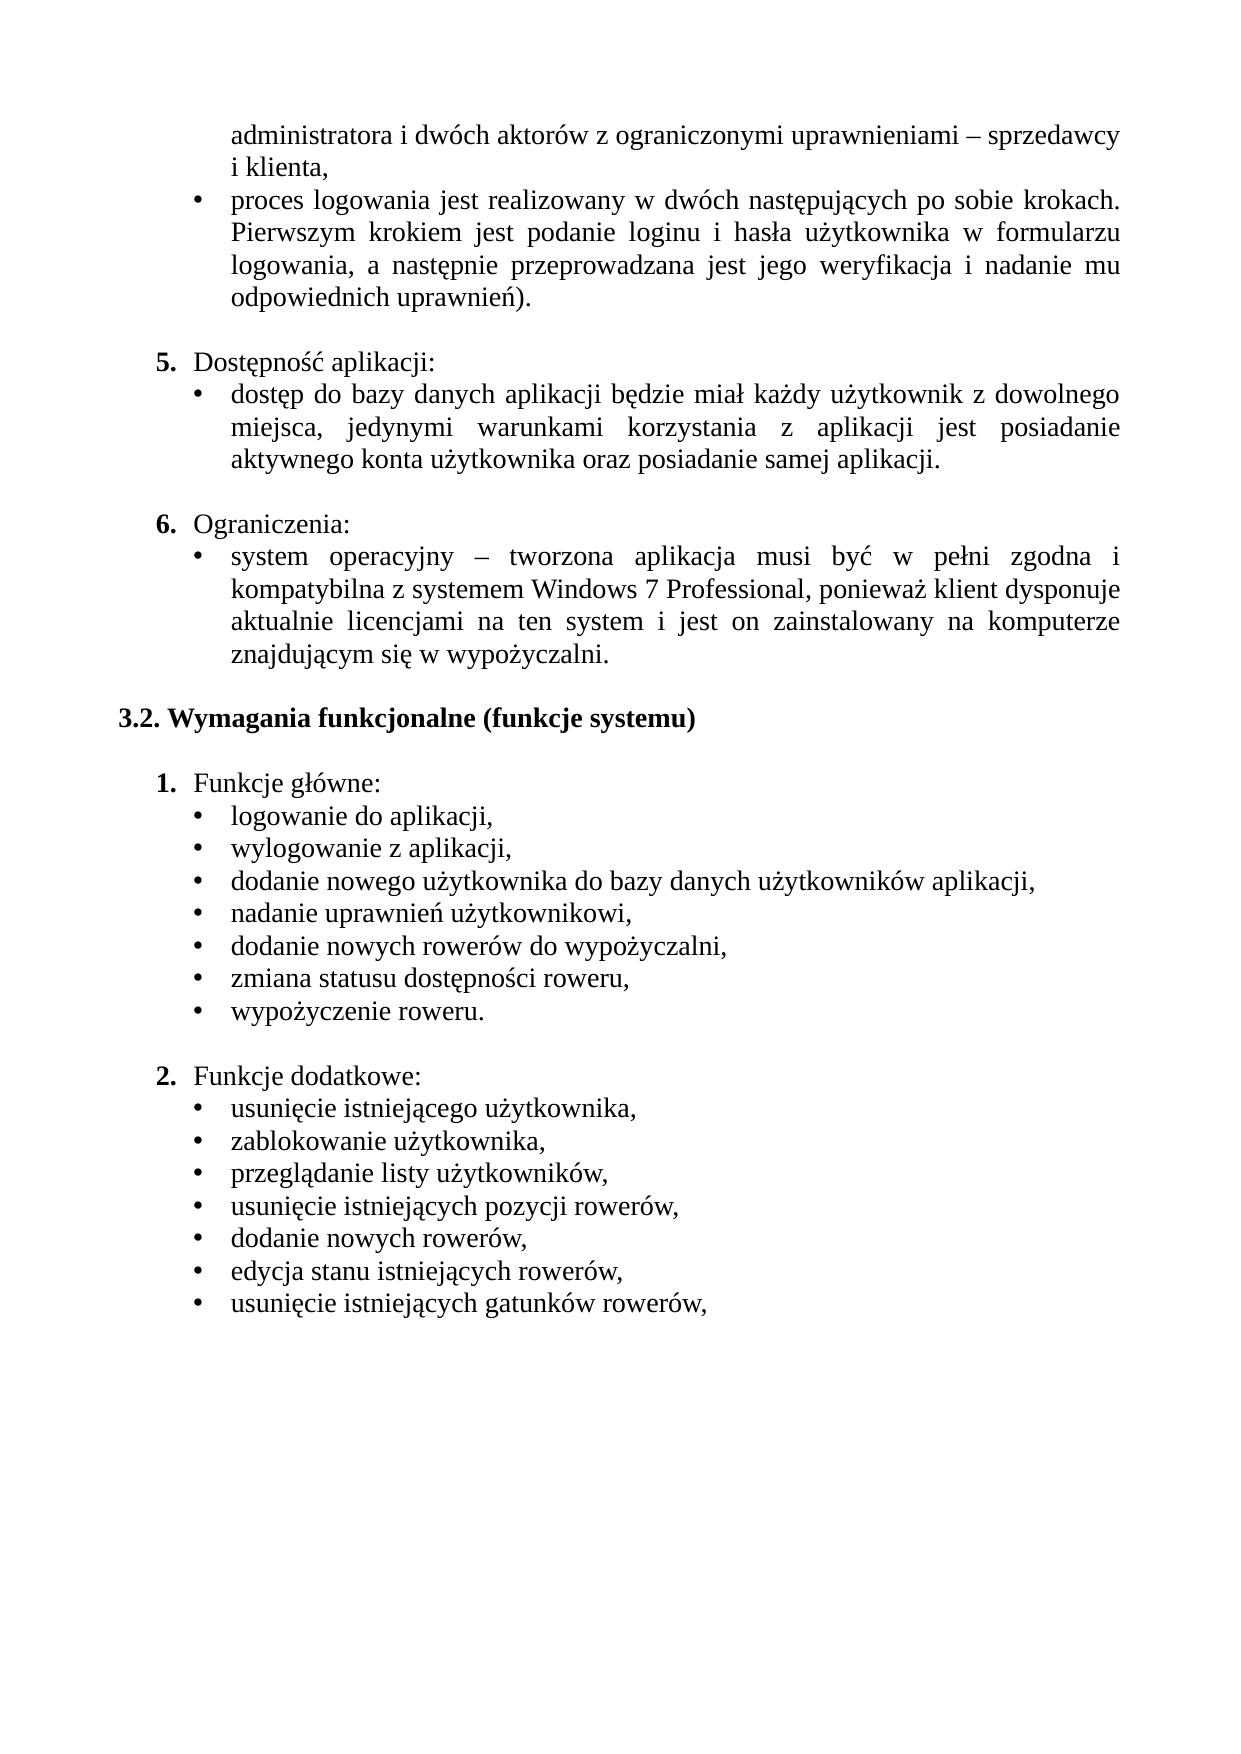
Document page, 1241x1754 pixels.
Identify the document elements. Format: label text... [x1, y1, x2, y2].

list Funkcje główne: [156, 766, 1122, 799]
list usunięcie istniejących gatunków rowerów, [193, 1286, 1122, 1318]
list przeglądanie listy użytkowników, [193, 1156, 1122, 1188]
list Funkcje dodatkowe: [156, 1059, 1122, 1091]
list usunięcie istniejącego użytkownika, [193, 1091, 1122, 1123]
list usunięcie istniejących pozycji rowerów, [193, 1188, 1122, 1221]
list zablokowanie użytkownika, [193, 1123, 1122, 1156]
list nadanie uprawnień użytkownikowi, [193, 896, 1122, 929]
list administratora i dwóch aktorów z ograniczonymi uprawnieniami – sprzedawcy i klienta, [193, 118, 1122, 183]
list zmiana statusu dostępności roweru, [193, 961, 1122, 994]
list dostęp do bazy danych aplikacji będzie miał każdy użytkownik z dowolnego miejsca, jedynymi warunkami korzystania z aplikacji jest posiadanie aktywnego konta użytkownika oraz posiadanie samej aplikacji. [193, 377, 1122, 475]
list Dostępność aplikacji: [156, 345, 1122, 377]
list proces logowania jest realizowany w dwóch następujących po sobie krokach. Pierwszym krokiem jest podanie loginu i hasła użytkownika w formularzu logowania, a następnie przeprowadzana jest jego weryfikacja i nadanie mu odpowiednich uprawnień). [193, 183, 1122, 313]
list dodanie nowych rowerów do wypożyczalni, [193, 929, 1122, 961]
list Ograniczenia: [156, 507, 1122, 539]
text 3.2. Wymagania funkcjonalne (funkcje systemu) [118, 702, 1122, 734]
list wylogowanie z aplikacji, [193, 831, 1122, 864]
list system operacyjny – tworzona aplikacja musi być w pełni zgodna i kompatybilna z systemem Windows 7 Professional, ponieważ klient dysponuje aktualnie licencjami na ten system i jest on zainstalowany na komputerze znajdującym się w wypożyczalni. [193, 539, 1122, 669]
list logowanie do aplikacji, [193, 799, 1122, 831]
list dodanie nowego użytkownika do bazy danych użytkowników aplikacji, [193, 864, 1122, 896]
list wypożyczenie roweru. [193, 994, 1122, 1026]
list dodanie nowych rowerów, [193, 1221, 1122, 1253]
list edycja stanu istniejących rowerów, [193, 1253, 1122, 1286]
